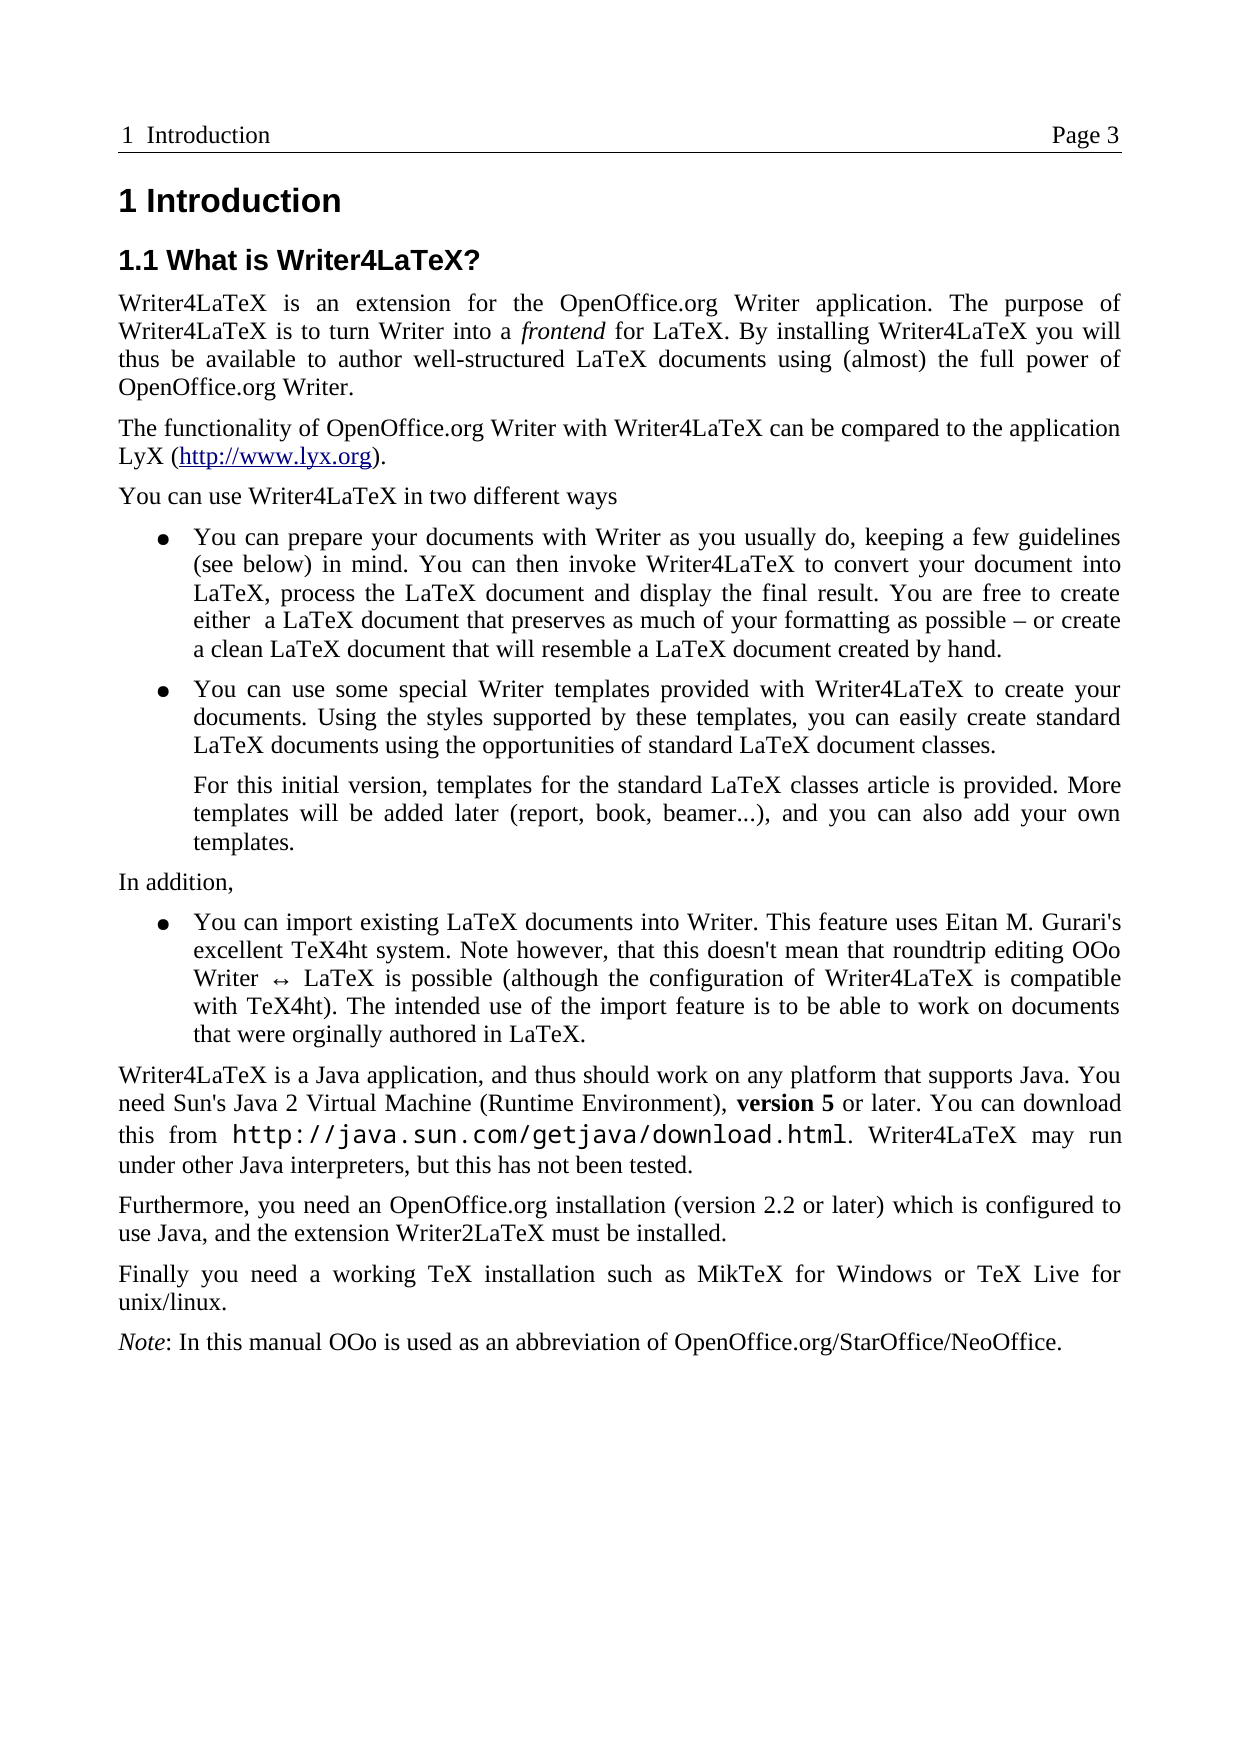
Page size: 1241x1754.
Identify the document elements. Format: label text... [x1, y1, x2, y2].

list You can import existing LaTeX documents into Writer. This feature uses Eitan M. Gurari's excellent TeX4ht system. Note however, that this doesn't mean that roundtrip editing OOo Writer ↔ LaTeX is possible (although the configuration of Writer4LaTeX is compatible with TeX4ht). The intended use of the import feature is to be able to work on documents that were orginally authored in LaTeX. [156, 908, 1122, 1048]
list For this initial version, templates for the standard LaTeX classes article is provided. More templates will be added later (report, book, beamer...), and you can also add your own templates. [156, 771, 1122, 855]
text Finally you need a working TeX installation such as MikTeX for Windows or TeX Live for unix/linux. [118, 1259, 1122, 1316]
text Furthermore, you need an OpenOffice.org installation (version 2.2 or later) which is configured to use Java, and the extension Writer2LaTeX must be installed. [118, 1191, 1122, 1247]
list You can prepare your documents with Writer as you usually do, keeping a few guidelines (see below) in mind. You can then invoke Writer4LaTeX to convert your document into LaTeX, process the LaTeX document and display the final result. You are free to create either a LaTeX document that preserves as much of your formatting as possible – or create a clean LaTeX document that will resemble a LaTeX document created by hand. [156, 522, 1122, 662]
subtitle Introduction [118, 182, 1122, 219]
subtitle What is Writer4LaTeX? [118, 244, 1122, 277]
list You can use some special Writer templates provided with Writer4LaTeX to create your documents. Using the styles supported by these templates, you can easily create standard LaTeX documents using the opportunities of standard LaTeX document classes. [156, 675, 1122, 759]
text Writer4LaTeX is a Java application, and thus should work on any platform that supports Java. You need Sun's Java 2 Virtual Machine (Runtime Environment), version 5 or later. You can download this from http://java.sun.com/getjava/download.html. Writer4LaTeX may run under other Java interpreters, but this has not been tested. [118, 1061, 1122, 1179]
text You can use Writer4LaTeX in two different ways [118, 482, 1122, 510]
text In addition, [118, 868, 1122, 896]
text Writer4LaTeX is an extension for the OpenOffice.org Writer application. The purpose of Writer4LaTeX is to turn Writer into a frontend for LaTeX. By installing Writer4LaTeX you will thus be available to author well-structured LaTeX documents using (almost) the full power of OpenOffice.org Writer. [118, 289, 1122, 401]
text The functionality of OpenOffice.org Writer with Writer4LaTeX can be compared to the application LyX (http://www.lyx.org). [118, 413, 1122, 469]
text Note: In this manual OOo is used as an abbreviation of OpenOffice.org/StarOffice/NeoOffice. [118, 1328, 1122, 1356]
